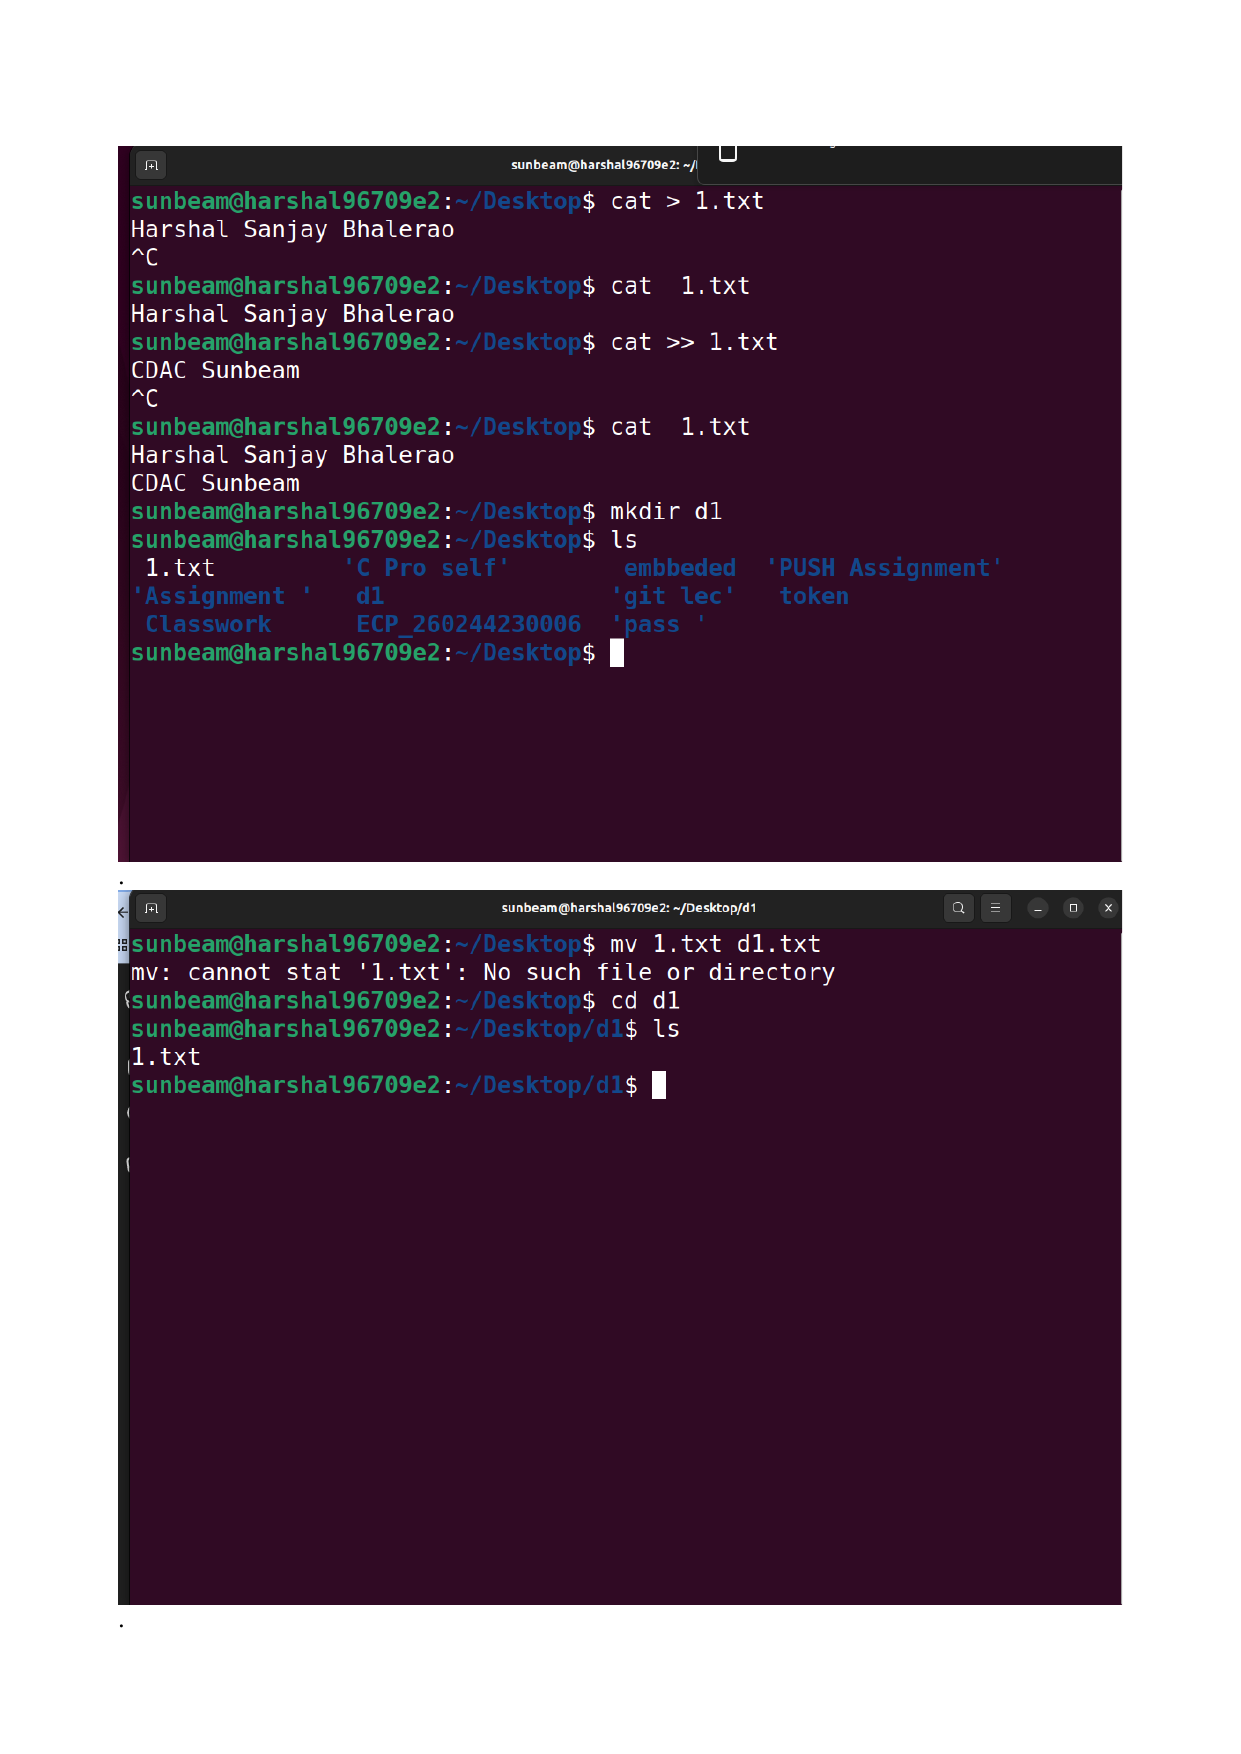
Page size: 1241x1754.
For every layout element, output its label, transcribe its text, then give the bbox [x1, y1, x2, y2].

text . [118, 1605, 1122, 1633]
text . [118, 862, 1122, 890]
picture [118, 146, 1123, 862]
picture [118, 890, 1123, 1605]
